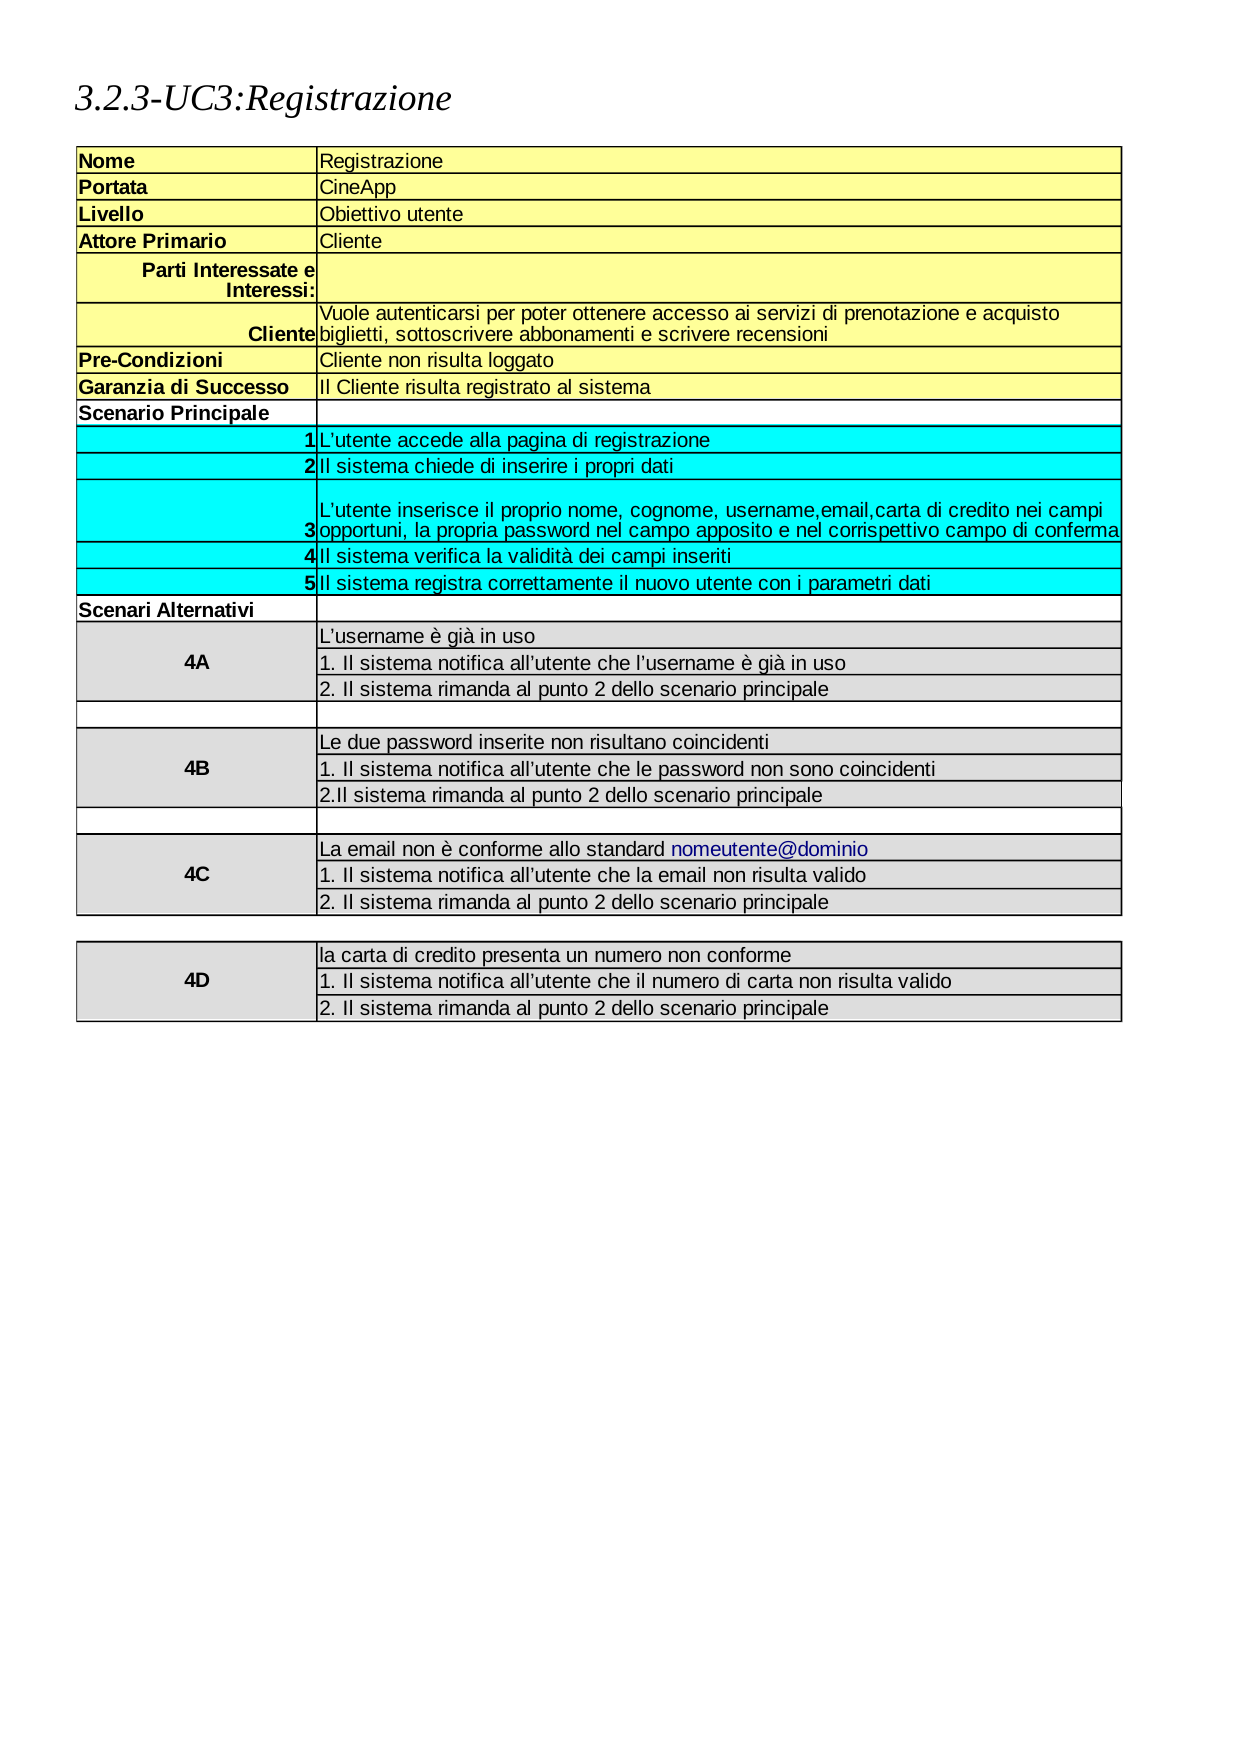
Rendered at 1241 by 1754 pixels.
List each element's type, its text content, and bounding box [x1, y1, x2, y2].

text 3.2.3-UC3:Registrazione [75, 75, 1165, 118]
